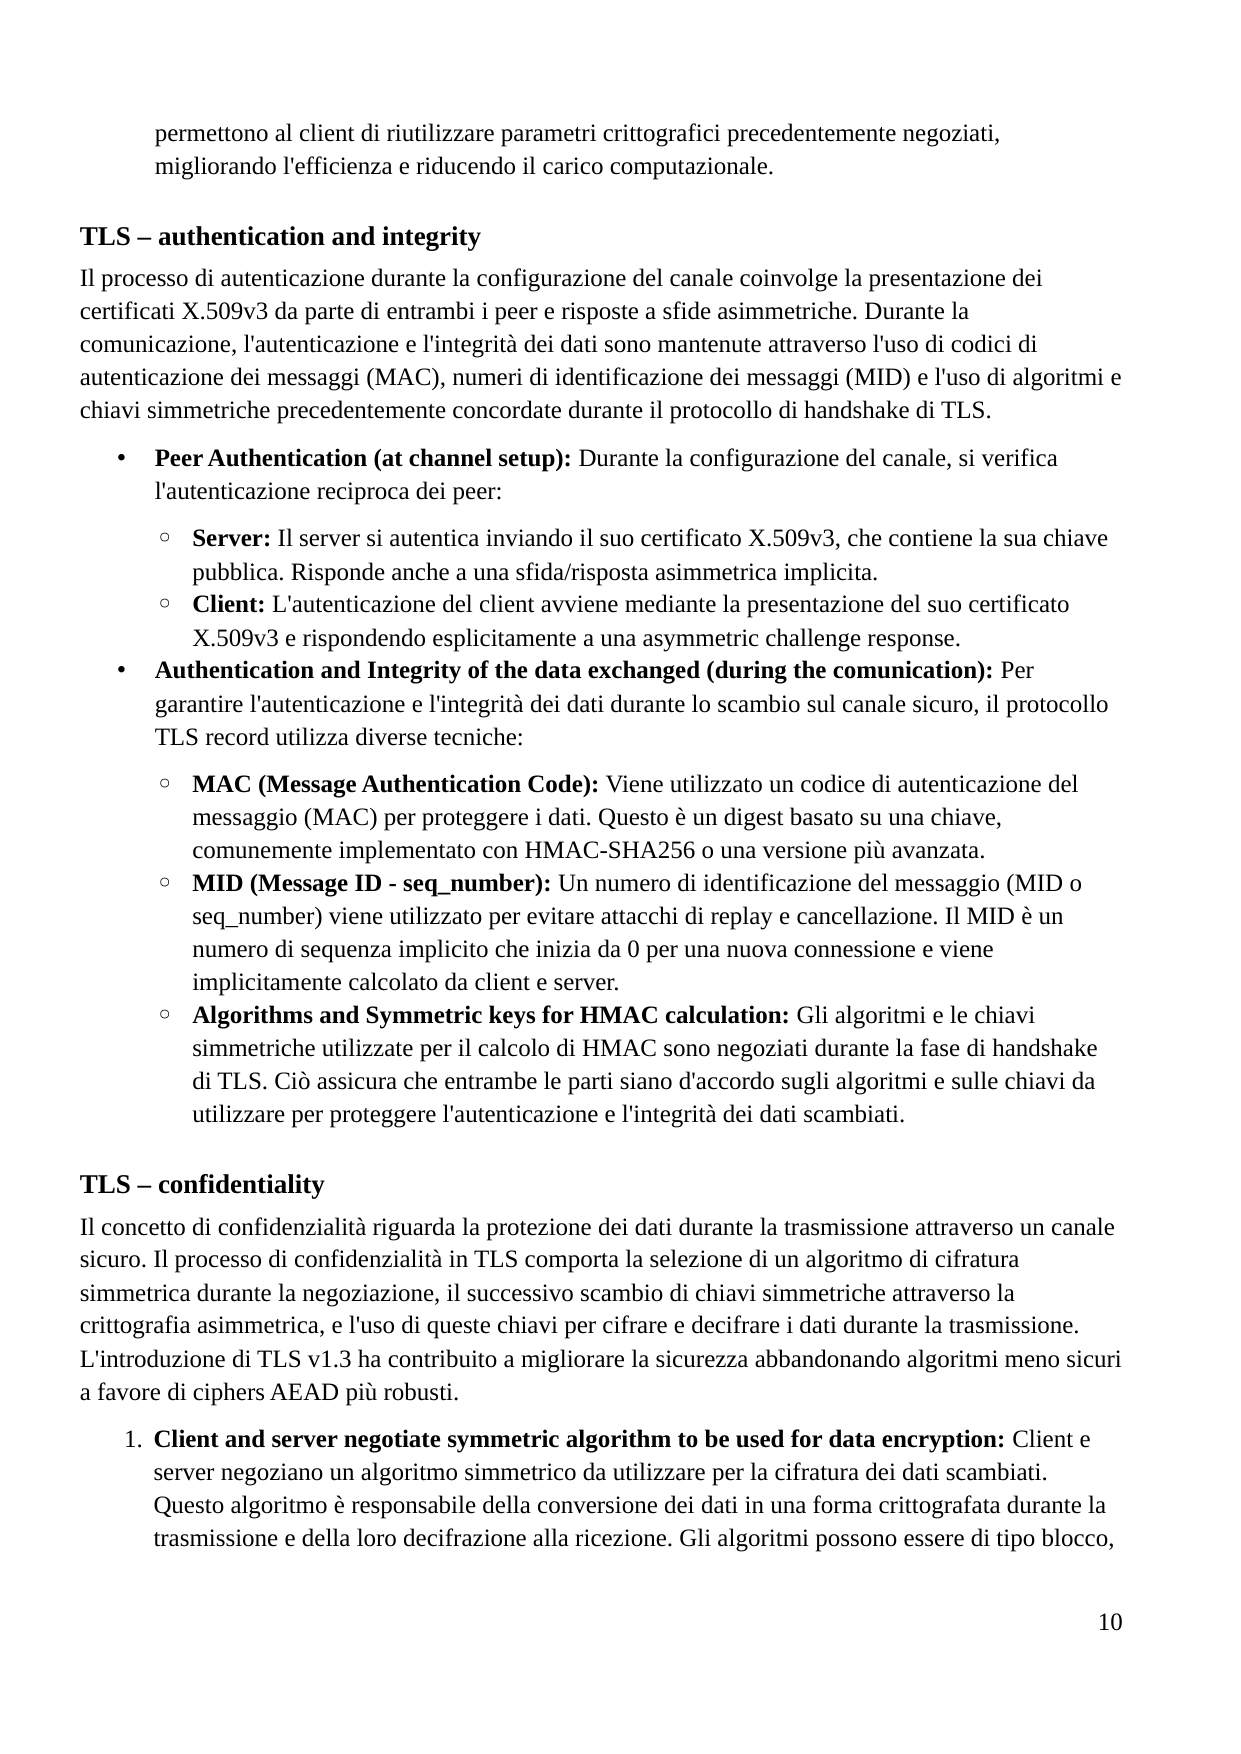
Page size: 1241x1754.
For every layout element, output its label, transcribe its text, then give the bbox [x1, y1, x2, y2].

list MAC (Message Authentication Code): Viene utilizzato un codice di autenticazione del messaggio (MAC) per proteggere i dati. Questo è un digest basato su una chiave, comunemente implementato con HMAC-SHA256 o una versione più avanzata. [154, 769, 1122, 864]
list Server: Il server si autentica inviando il suo certificato X.509v3, che contiene la sua chiave pubblica. Risponde anche a una sfida/risposta asimmetrica implicita. [154, 523, 1122, 585]
subtitle TLS – authentication and integrity [79, 219, 1122, 251]
list Client and server negotiate symmetric algorithm to be used for data encryption: Client e server negoziano un algoritmo simmetrico da utilizzare per la cifratura dei dati scambiati. Questo algoritmo è responsabile della conversione dei dati in una forma crittografata durante la trasmissione e della loro decifrazione alla ricezione. Gli algoritmi possono essere di tipo blocco, [124, 1424, 1122, 1552]
list Authentication and Integrity of the data exchanged (during the comunication): Per garantire l'autenticazione e l'integrità dei dati durante lo scambio sul canale sicuro, il protocollo TLS record utilizza diverse tecniche: [117, 656, 1122, 750]
list MID (Message ID - seq_number): Un numero di identificazione del messaggio (MID o seq_number) viene utilizzato per evitare attacchi di replay e cancellazione. Il MID è un numero di sequenza implicito che inizia da 0 per una nuova connessione e viene implicitamente calcolato da client e server. [154, 868, 1122, 996]
list permettono al client di riutilizzare parametri crittografici precedentemente negoziati, migliorando l'efficienza e riducendo il carico computazionale. [117, 118, 1122, 180]
text Il processo di autenticazione durante la configurazione del canale coinvolge la presentazione dei certificati X.509v3 da parte di entrambi i peer e risposte a sfide asimmetriche. Durante la comunicazione, l'autenticazione e l'integrità dei dati sono mantenute attraverso l'uso di codici di autenticazione dei messaggi (MAC), numeri di identificazione dei messaggi (MID) e l'uso di algoritmi e chiavi simmetriche precedentemente concordate durante il protocollo di handshake di TLS. [79, 263, 1122, 424]
subtitle TLS – confidentiality [79, 1168, 1122, 1199]
list Peer Authentication (at channel setup): Durante la configurazione del canale, si verifica l'autenticazione reciproca dei peer: [117, 443, 1122, 505]
list Algorithms and Symmetric keys for HMAC calculation: Gli algoritmi e le chiavi simmetriche utilizzate per il calcolo di HMAC sono negoziati durante la fase di handshake di TLS. Ciò assicura che entrambe le parti siano d'accordo sugli algoritmi e sulle chiavi da utilizzare per proteggere l'autenticazione e l'integrità dei dati scambiati. [154, 1000, 1122, 1128]
text Il concetto di confidenzialità riguarda la protezione dei dati durante la trasmissione attraverso un canale sicuro. Il processo di confidenzialità in TLS comporta la selezione di un algoritmo di cifratura simmetrica durante la negoziazione, il successivo scambio di chiavi simmetriche attraverso la crittografia asimmetrica, e l'uso di queste chiavi per cifrare e decifrare i dati durante la trasmissione. L'introduzione di TLS v1.3 ha contribuito a migliorare la sicurezza abbandonando algoritmi meno sicuri a favore di ciphers AEAD più robusti. [79, 1212, 1122, 1405]
list Client: L'autenticazione del client avviene mediante la presentazione del suo certificato X.509v3 e rispondendo esplicitamente a una asymmetric challenge response. [154, 589, 1122, 651]
